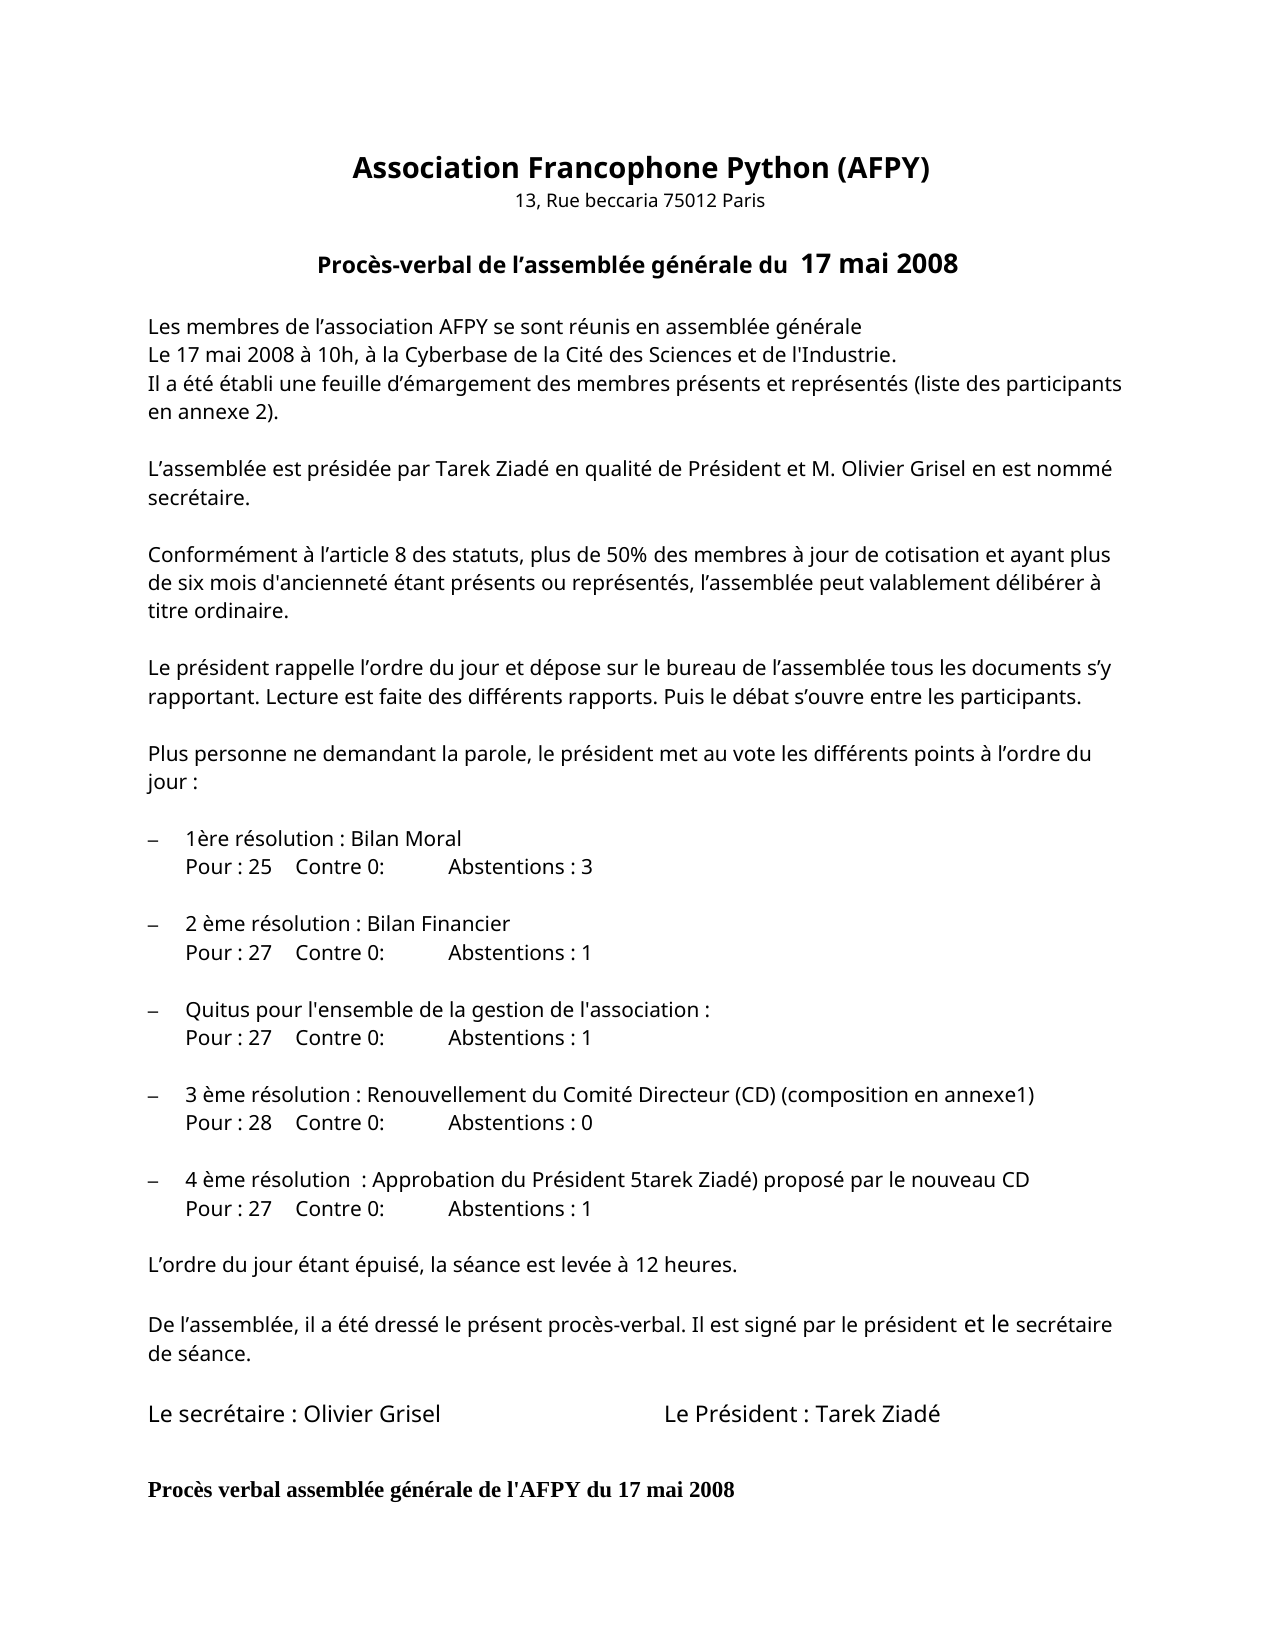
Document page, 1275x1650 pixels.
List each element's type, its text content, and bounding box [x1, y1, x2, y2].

list Quitus pour l'ensemble de la gestion de l'association : [148, 995, 1127, 1023]
list 3 ème résolution : Renouvellement du Comité Directeur (CD) (composition en annexe1) [148, 1080, 1127, 1108]
list 2 ème résolution : Bilan Financier [148, 909, 1127, 938]
list Pour : 27 Contre 0: Abstentions : 1 [148, 938, 1127, 966]
list Pour : 27 Contre 0: Abstentions : 1 [148, 1023, 1127, 1052]
text L’ordre du jour étant épuisé, la séance est levée à 12 heures. [148, 1251, 1127, 1279]
text Le 17 mai 2008 à 10h, à la Cyberbase de la Cité des Sciences et de l'Industrie. [148, 341, 1127, 369]
text Association Francophone Python (AFPY) [148, 148, 1127, 187]
list Pour : 27 Contre 0: Abstentions : 1 [148, 1194, 1127, 1222]
text Il a été établi une feuille d’émargement des membres présents et représentés (liste des participants en annexe 2). [148, 369, 1127, 426]
text 13, Rue beccaria 75012 Paris [148, 187, 1127, 213]
text L’assemblée est présidée par Tarek Ziadé en qualité de Président et M. Olivier Grisel en est nommé secrétaire. [148, 454, 1127, 511]
text Procès-verbal de l’assemblée générale du 17 mai 2008 [148, 244, 1127, 281]
text Plus personne ne demandant la parole, le président met au vote les différents points à l’ordre du jour : [148, 739, 1127, 796]
text Le secrétaire : Olivier Grisel Le Président : Tarek Ziadé [148, 1398, 1127, 1430]
list Pour : 25 Contre 0: Abstentions : 3 [148, 852, 1127, 881]
text Les membres de l’association AFPY se sont réunis en assemblée générale [148, 312, 1127, 341]
list 4 ème résolution : Approbation du Président 5tarek Ziadé) proposé par le nouveau CD [148, 1165, 1127, 1194]
text Le président rappelle l’ordre du jour et dépose sur le bureau de l’assemblée tous les documents s’y rapportant. Lecture est faite des différents rapports. Puis le débat s’ouvre entre les participants. [148, 653, 1127, 710]
text Conformément à l’article 8 des statuts, plus de 50% des membres à jour de cotisation et ayant plus de six mois d'ancienneté étant présents ou représentés, l’assemblée peut valablement délibérer à titre ordinaire. [148, 540, 1127, 625]
text De l’assemblée, il a été dressé le présent procès-verbal. Il est signé par le président et le secrétaire de séance. [148, 1307, 1127, 1367]
list 1ère résolution : Bilan Moral [148, 824, 1127, 852]
list Pour : 28 Contre 0: Abstentions : 0 [148, 1108, 1127, 1137]
